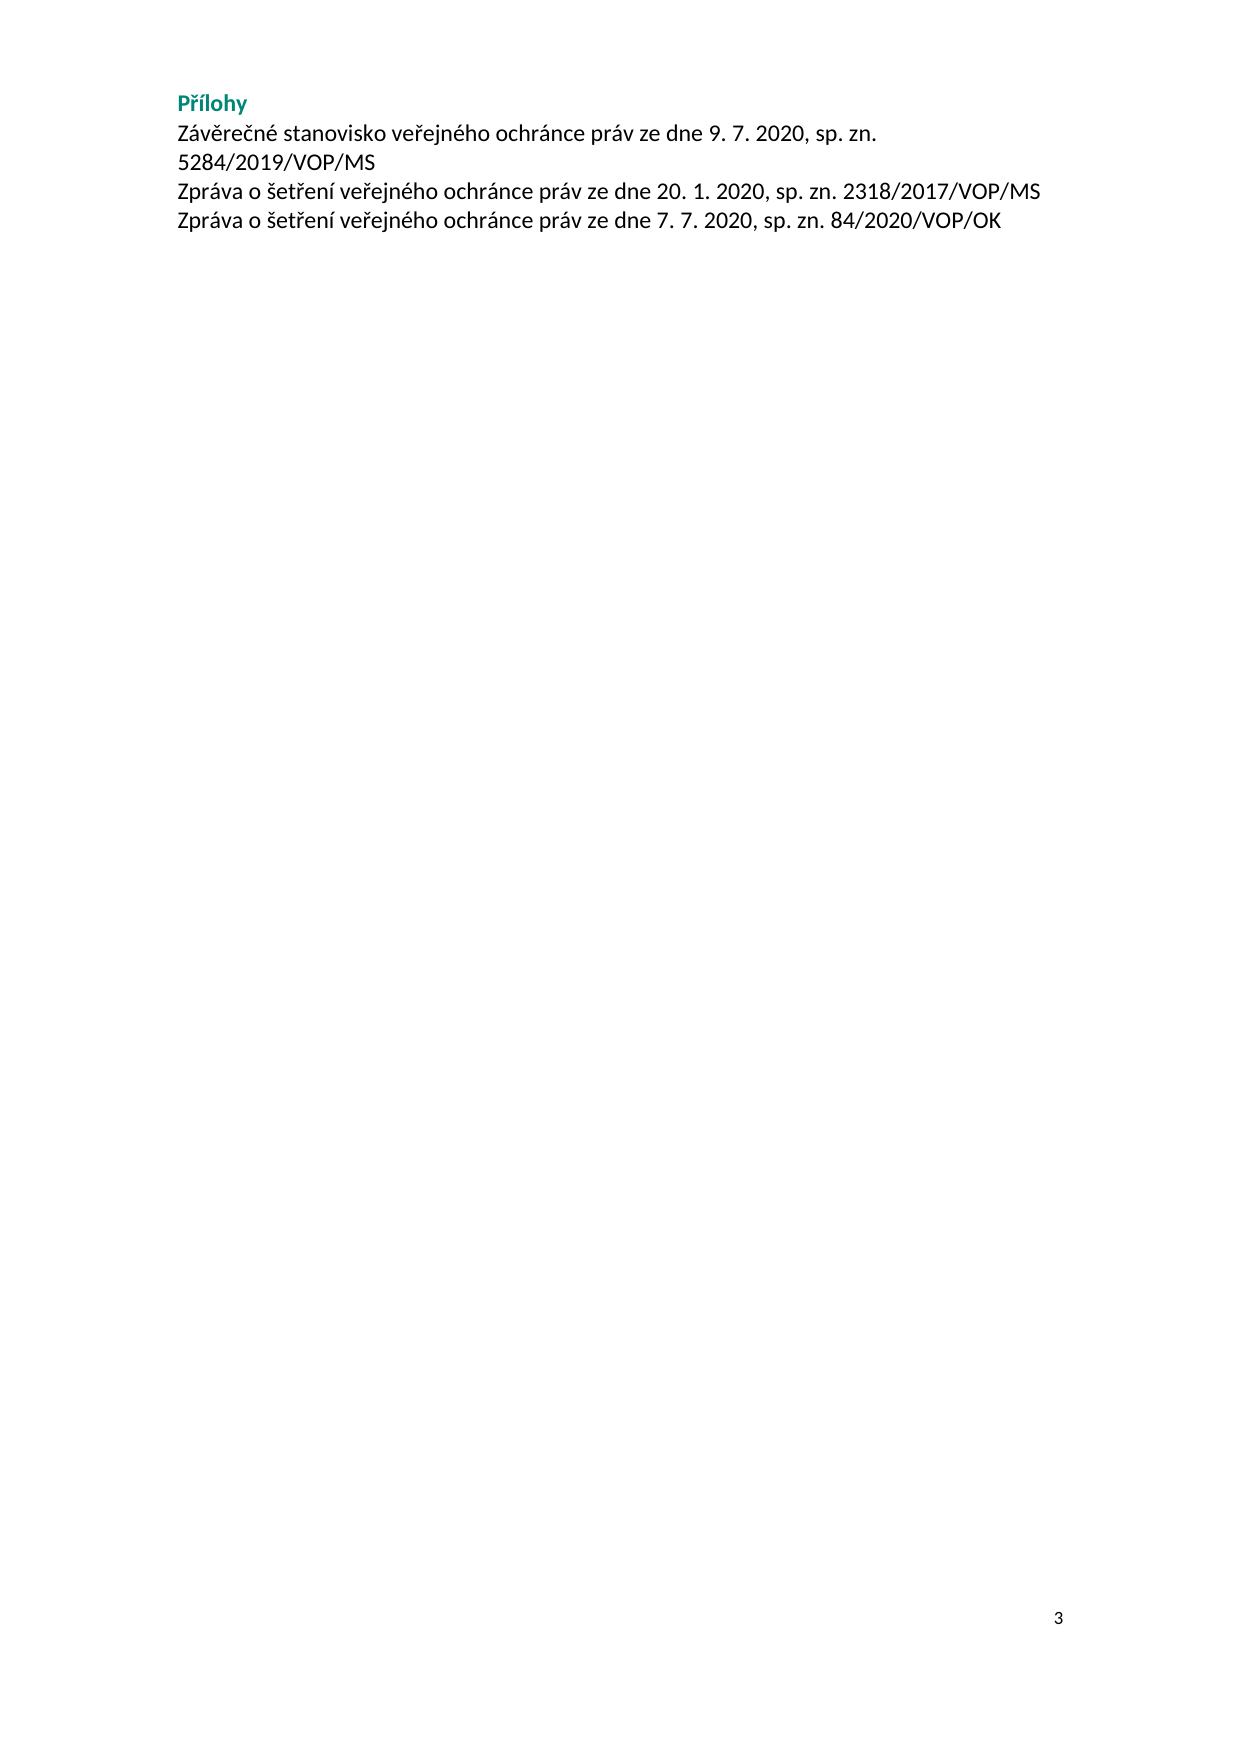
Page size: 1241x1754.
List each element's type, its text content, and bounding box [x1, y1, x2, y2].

text Závěrečné stanovisko veřejného ochránce práv ze dne 9. 7. 2020, sp. zn. 5284/2019/VOP/MS [177, 118, 1063, 176]
text Zpráva o šetření veřejného ochránce práv ze dne 7. 7. 2020, sp. zn. 84/2020/VOP/OK [177, 206, 1063, 235]
text Přílohy [177, 88, 1063, 118]
text Zpráva o šetření veřejného ochránce práv ze dne 20. 1. 2020, sp. zn. 2318/2017/VOP/MS [177, 176, 1063, 206]
